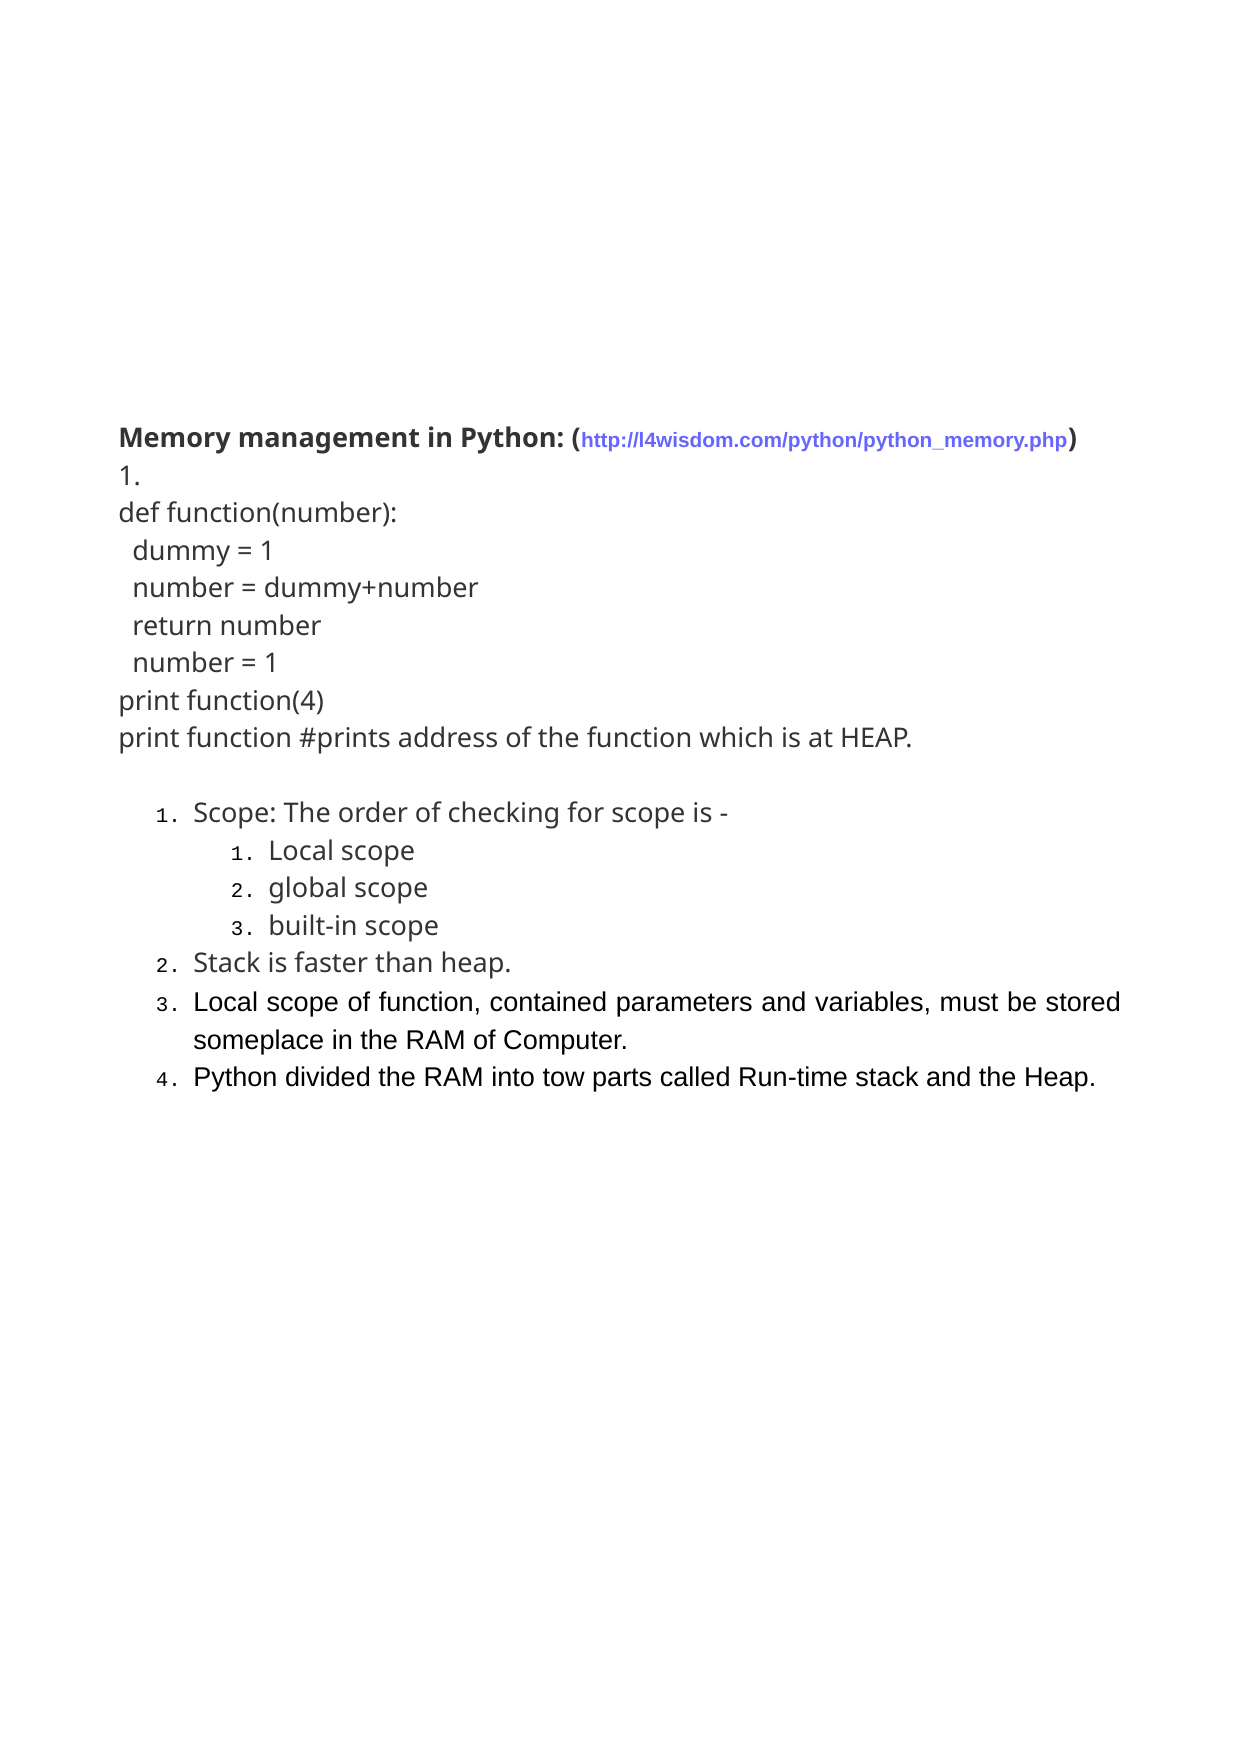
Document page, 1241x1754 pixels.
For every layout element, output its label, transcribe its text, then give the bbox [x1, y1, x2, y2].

list Python divided the RAM into tow parts called Run-time stack and the Heap. [156, 1056, 1122, 1093]
list Local scope of function, contained parameters and variables, must be stored someplace in the RAM of Computer. [156, 981, 1122, 1056]
list Scope: The order of checking for scope is - [156, 793, 1122, 831]
text 1. [118, 456, 1122, 493]
text print function #prints address of the function which is at HEAP. [118, 718, 1122, 756]
text dummy = 1 [118, 531, 1122, 568]
text def function(number): [118, 493, 1122, 531]
text number = dummy+number [118, 568, 1122, 606]
list Stack is faster than heap. [156, 943, 1122, 981]
list global scope [231, 868, 1122, 906]
list built-in scope [231, 906, 1122, 943]
text Memory management in Python: (http://l4wisdom.com/python/python_memory.php) [118, 418, 1122, 456]
list Local scope [231, 831, 1122, 868]
text print function(4) [118, 681, 1122, 718]
text number = 1 [118, 643, 1122, 681]
text return number [118, 606, 1122, 643]
